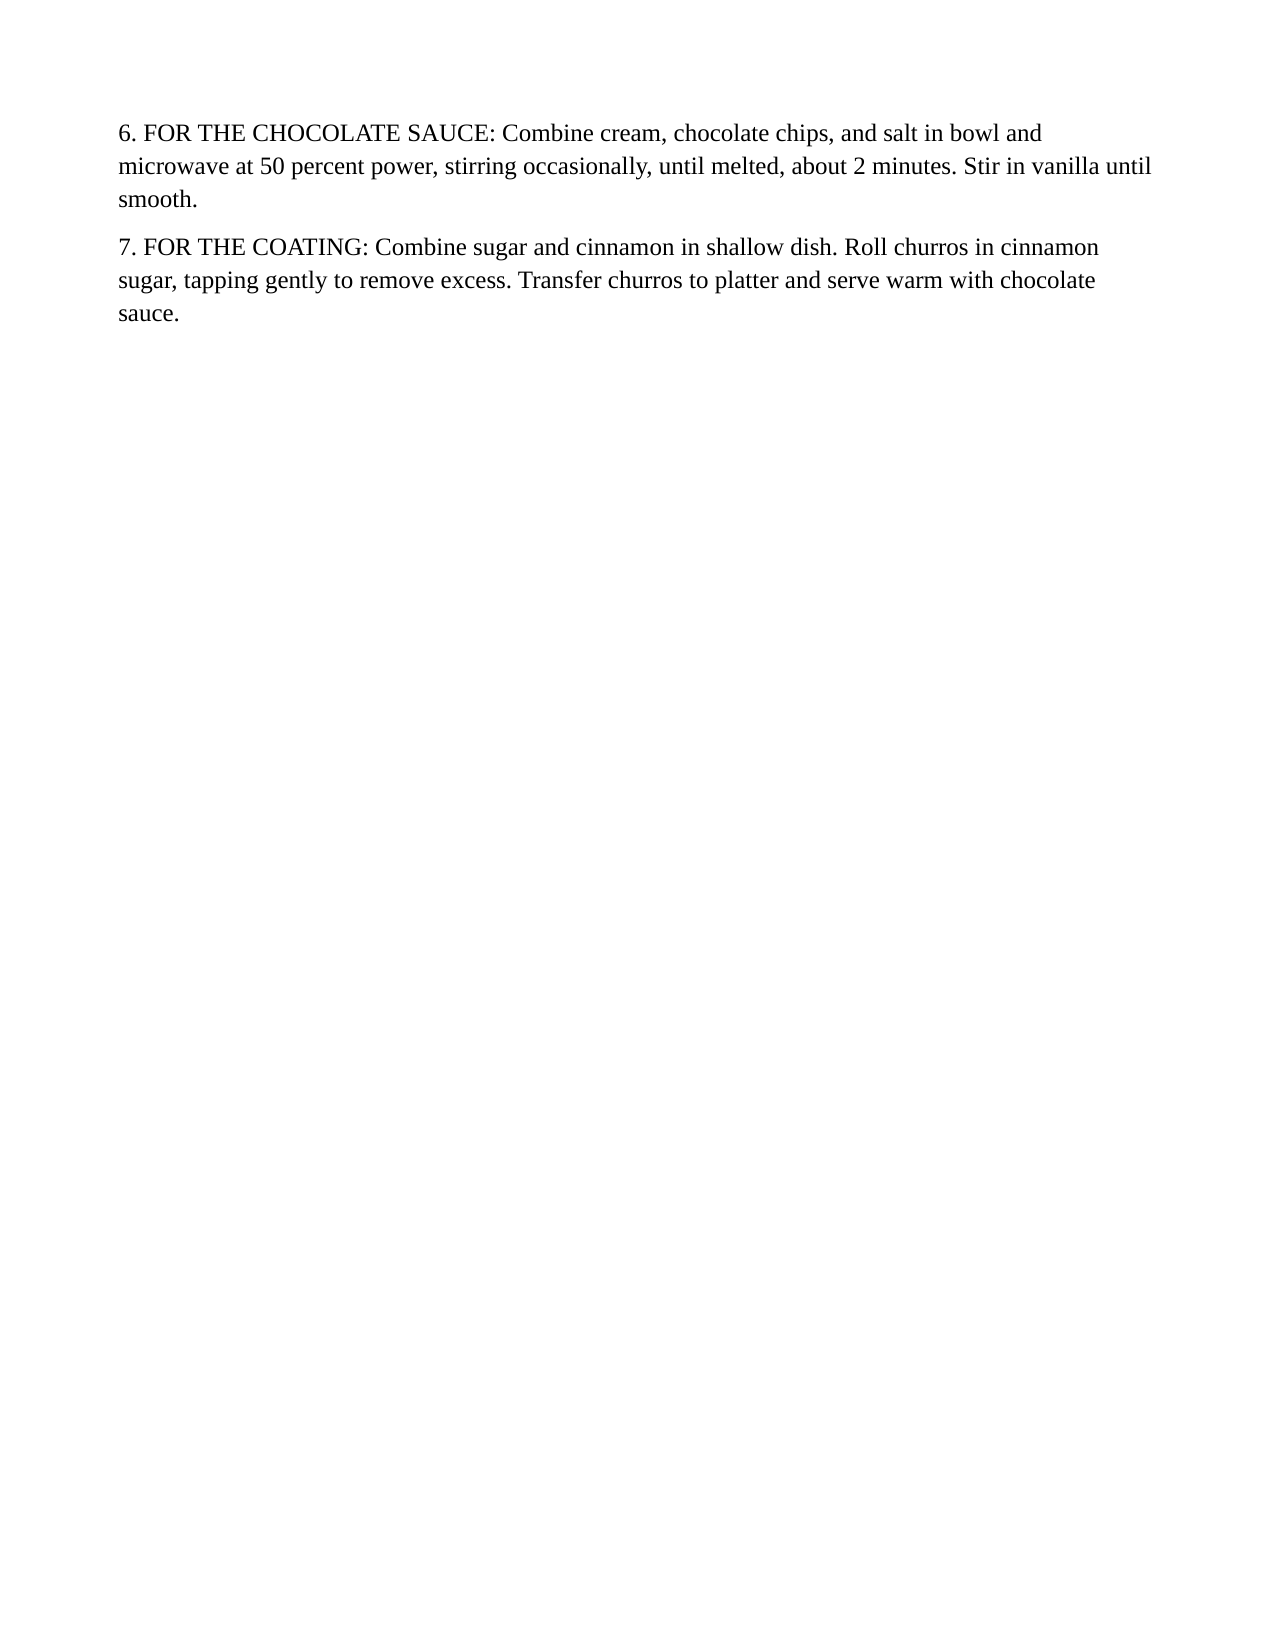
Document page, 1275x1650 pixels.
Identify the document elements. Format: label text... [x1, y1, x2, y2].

text 7. FOR THE COATING: Combine sugar and cinnamon in shallow dish. Roll churros in cinnamon sugar, tapping gently to remove excess. Transfer churros to platter and serve warm with chocolate sauce. [118, 232, 1157, 327]
text 6. FOR THE CHOCOLATE SAUCE: Combine cream, chocolate chips, and salt in bowl and microwave at 50 percent power, stirring occasionally, until melted, about 2 minutes. Stir in vanilla until smooth. [118, 118, 1157, 213]
